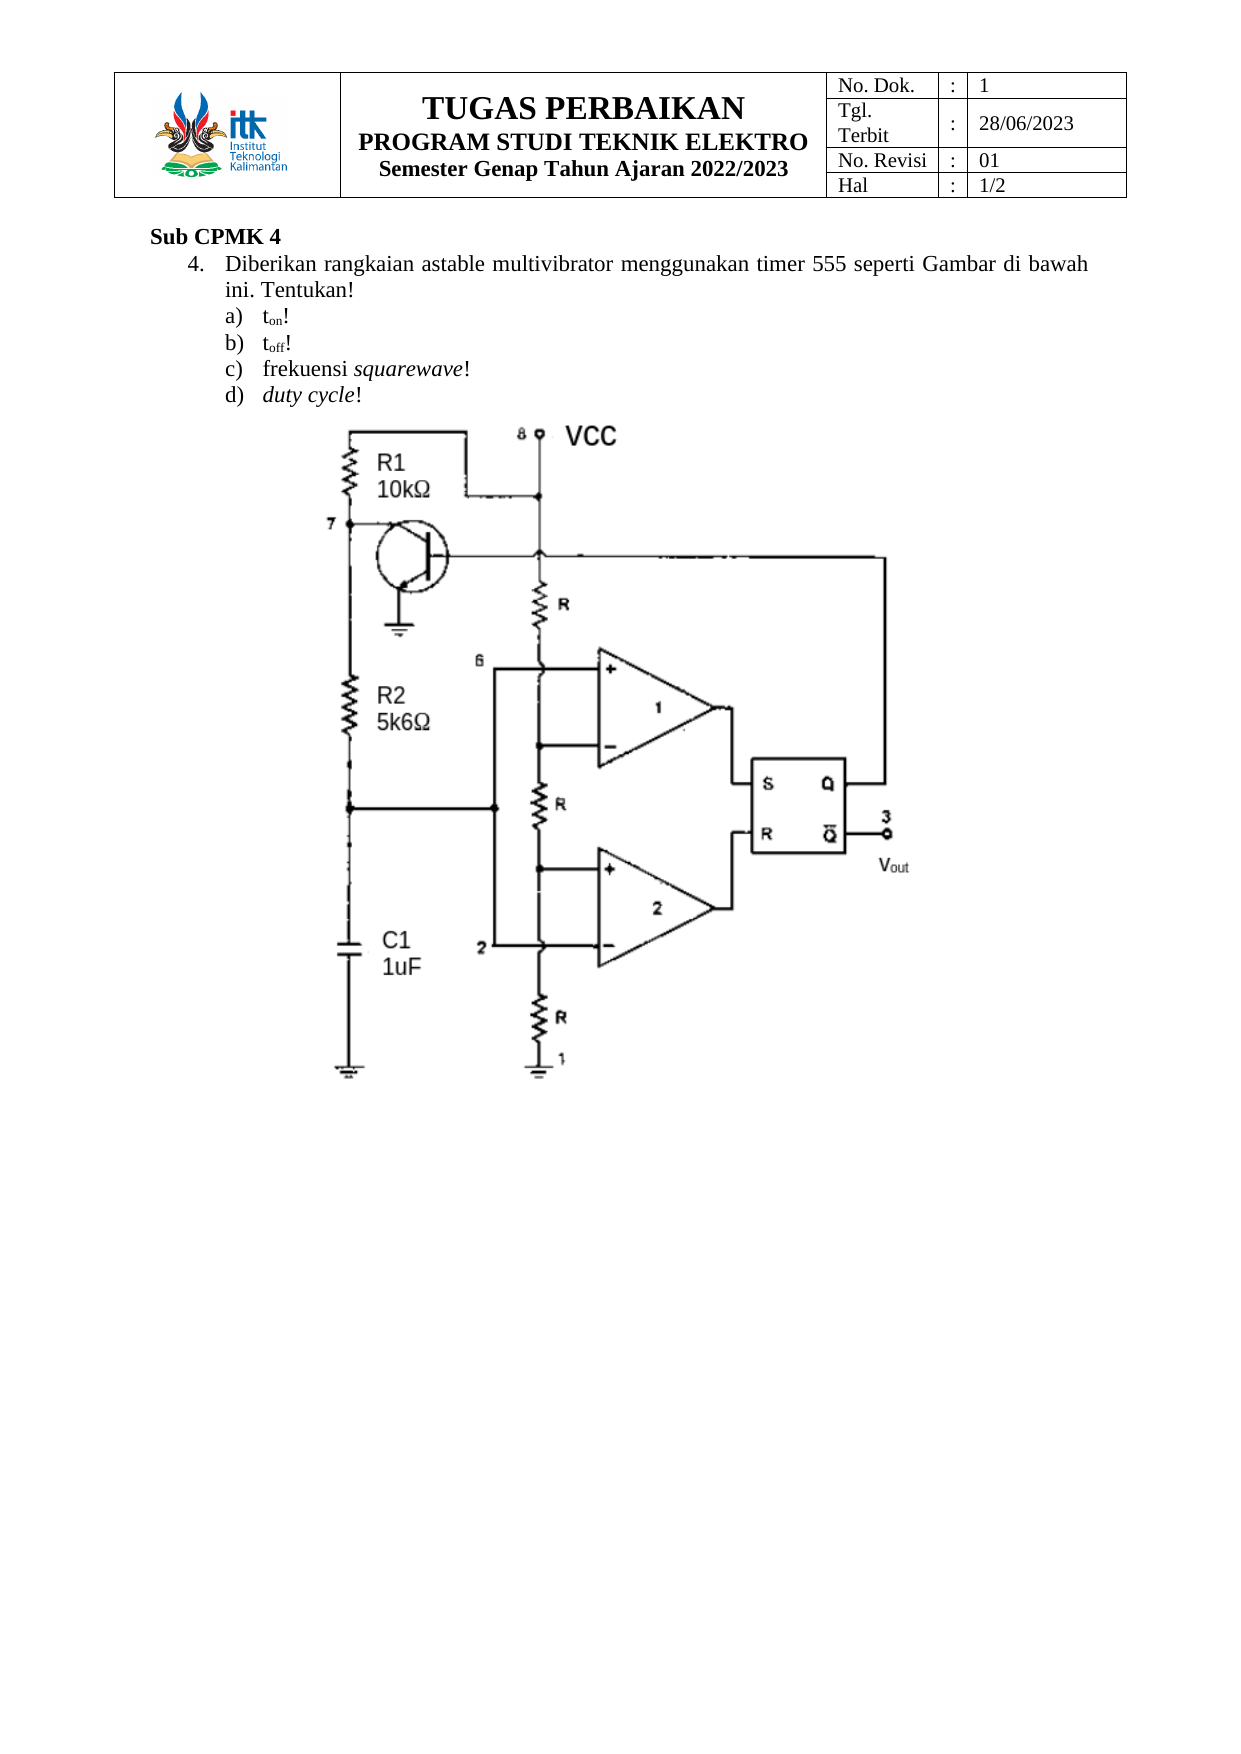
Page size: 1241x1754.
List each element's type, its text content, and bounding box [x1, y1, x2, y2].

picture [312, 407, 928, 1101]
list duty cycle! [225, 381, 1090, 408]
picture [152, 90, 290, 180]
list ton! [225, 302, 1090, 329]
list toff! [225, 329, 1090, 355]
list frekuensi squarewave! [225, 355, 1090, 381]
list Diberikan rangkaian astable multivibrator menggunakan timer 555 seperti Gambar di bawah ini. Tentukan! [187, 249, 1090, 302]
text Sub CPMK 4 [150, 223, 1090, 249]
